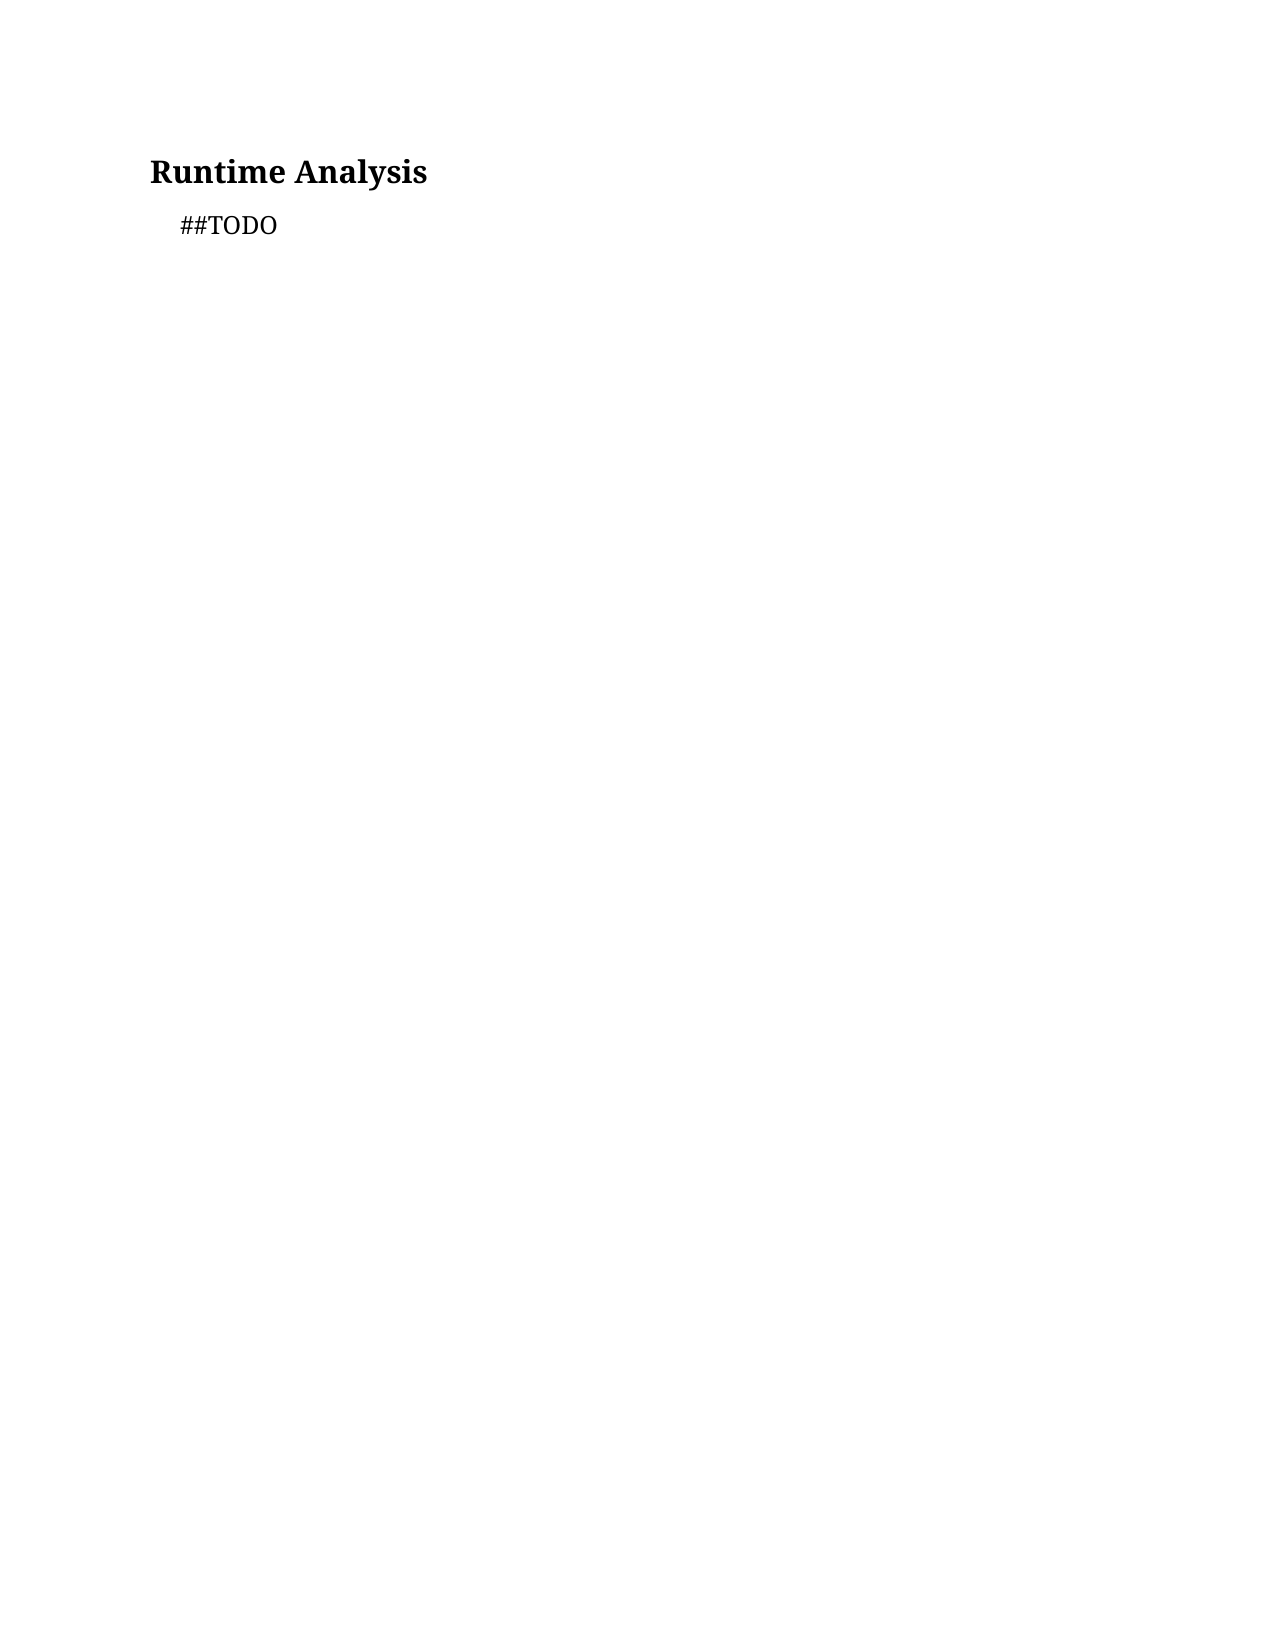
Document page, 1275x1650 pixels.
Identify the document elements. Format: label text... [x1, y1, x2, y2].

text ##TODO [180, 208, 1125, 242]
text Runtime Analysis [150, 150, 1125, 193]
